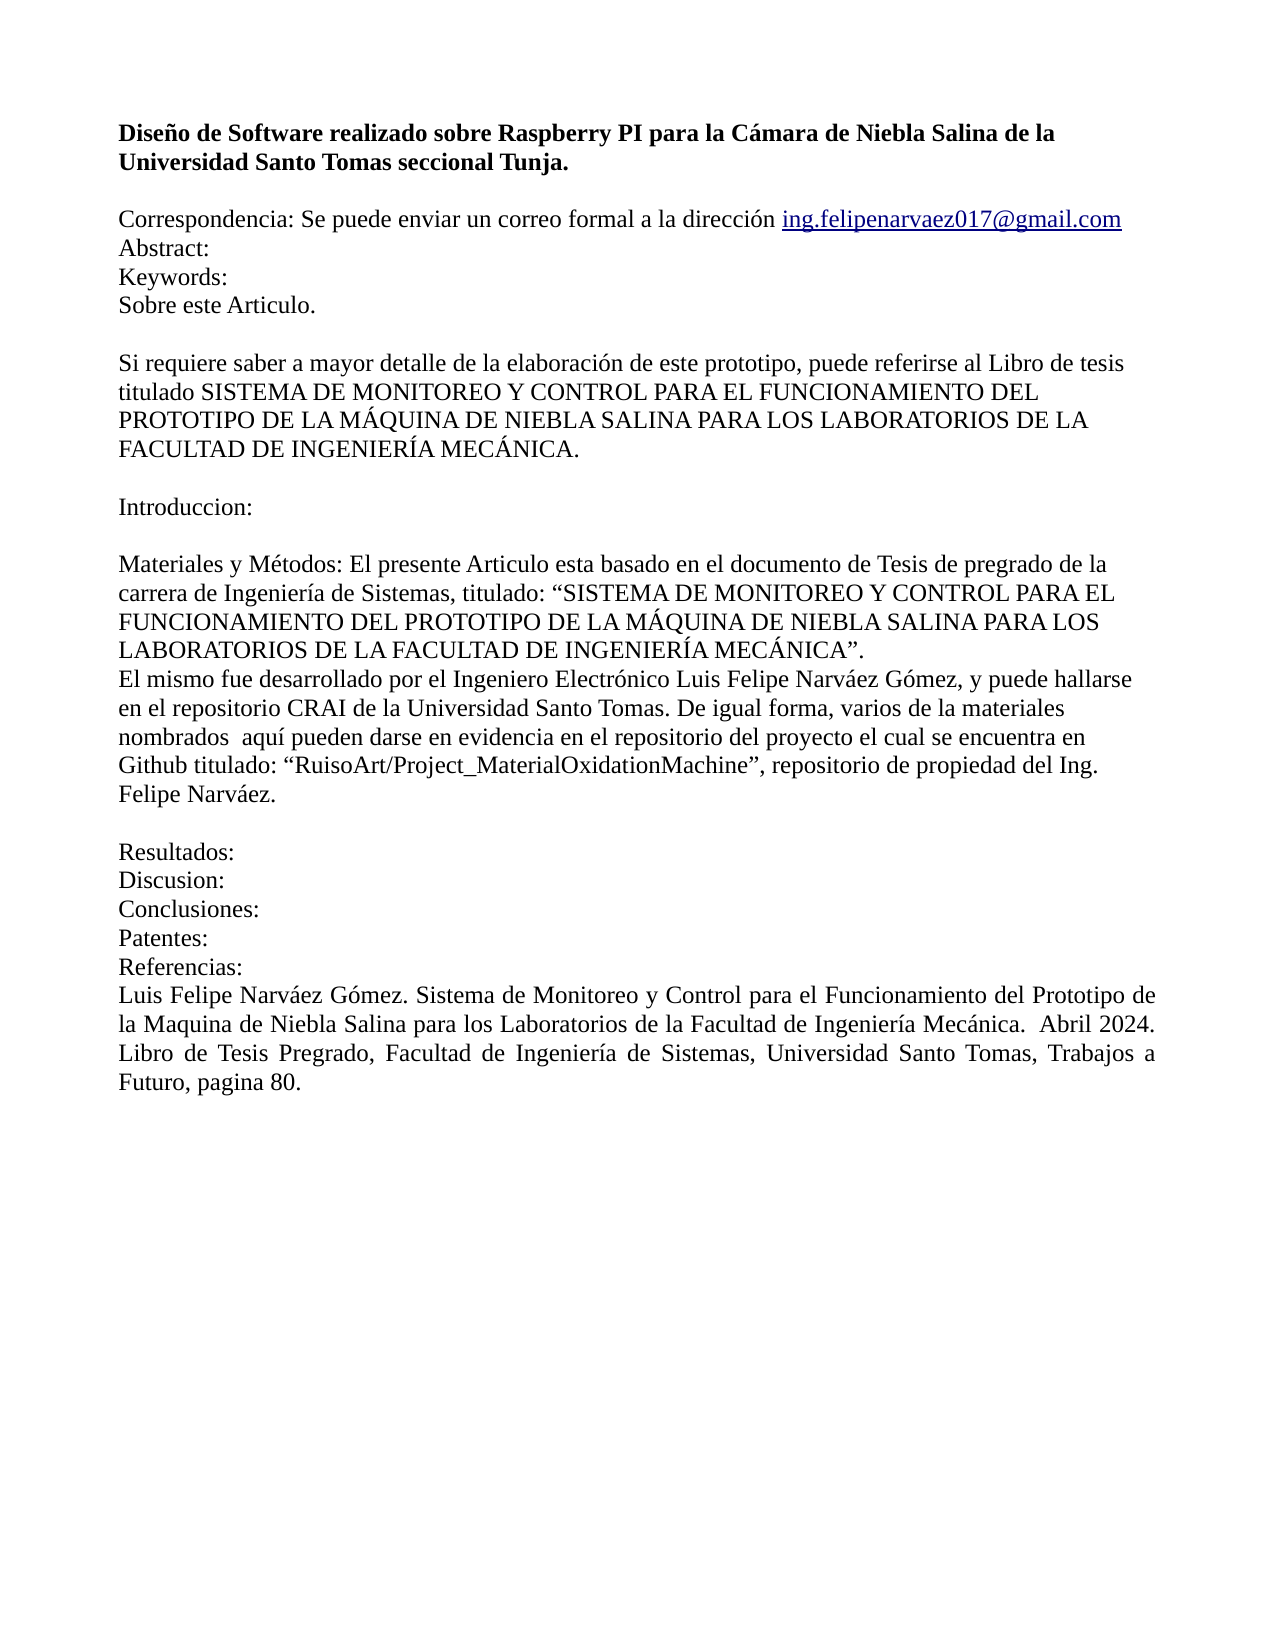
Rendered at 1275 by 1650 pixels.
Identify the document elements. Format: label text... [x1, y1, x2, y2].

text Si requiere saber a mayor detalle de la elaboración de este prototipo, puede referirse al Libro de tesis titulado SISTEMA DE MONITOREO Y CONTROL PARA EL FUNCIONAMIENTO DEL PROTOTIPO DE LA MÁQUINA DE NIEBLA SALINA PARA LOS LABORATORIOS DE LA FACULTAD DE INGENIERÍA MECÁNICA. [118, 348, 1157, 463]
text Conclusiones: [118, 894, 1157, 923]
text Sobre este Articulo. [118, 291, 1157, 319]
text Diseño de Software realizado sobre Raspberry PI para la Cámara de Niebla Salina de la Universidad Santo Tomas seccional Tunja. [118, 118, 1157, 176]
text Correspondencia: Se puede enviar un correo formal a la dirección ing.felipenarvaez017@gmail.com [118, 204, 1157, 233]
text Discusion: [118, 866, 1157, 894]
text Introduccion: [118, 492, 1157, 521]
text Patentes: [118, 923, 1157, 952]
text Resultados: [118, 837, 1157, 866]
text Materiales y Métodos: El presente Articulo esta basado en el documento de Tesis de pregrado de la carrera de Ingeniería de Sistemas, titulado: “SISTEMA DE MONITOREO Y CONTROL PARA EL FUNCIONAMIENTO DEL PROTOTIPO DE LA MÁQUINA DE NIEBLA SALINA PARA LOS LABORATORIOS DE LA FACULTAD DE INGENIERÍA MECÁNICA”. [118, 549, 1157, 664]
text Abstract: [118, 233, 1157, 262]
text Keywords: [118, 262, 1157, 291]
text El mismo fue desarrollado por el Ingeniero Electrónico Luis Felipe Narváez Gómez, y puede hallarse en el repositorio CRAI de la Universidad Santo Tomas. De igual forma, varios de la materiales nombrados aquí pueden darse en evidencia en el repositorio del proyecto el cual se encuentra en Github titulado: “RuisoArt/Project_MaterialOxidationMachine”, repositorio de propiedad del Ing. Felipe Narváez. [118, 664, 1157, 808]
text Luis Felipe Narváez Gómez. Sistema de Monitoreo y Control para el Funcionamiento del Prototipo de la Maquina de Niebla Salina para los Laboratorios de la Facultad de Ingeniería Mecánica. Abril 2024. Libro de Tesis Pregrado, Facultad de Ingeniería de Sistemas, Universidad Santo Tomas, Trabajos a Futuro, pagina 80. [118, 981, 1157, 1096]
text Referencias: [118, 952, 1157, 981]
